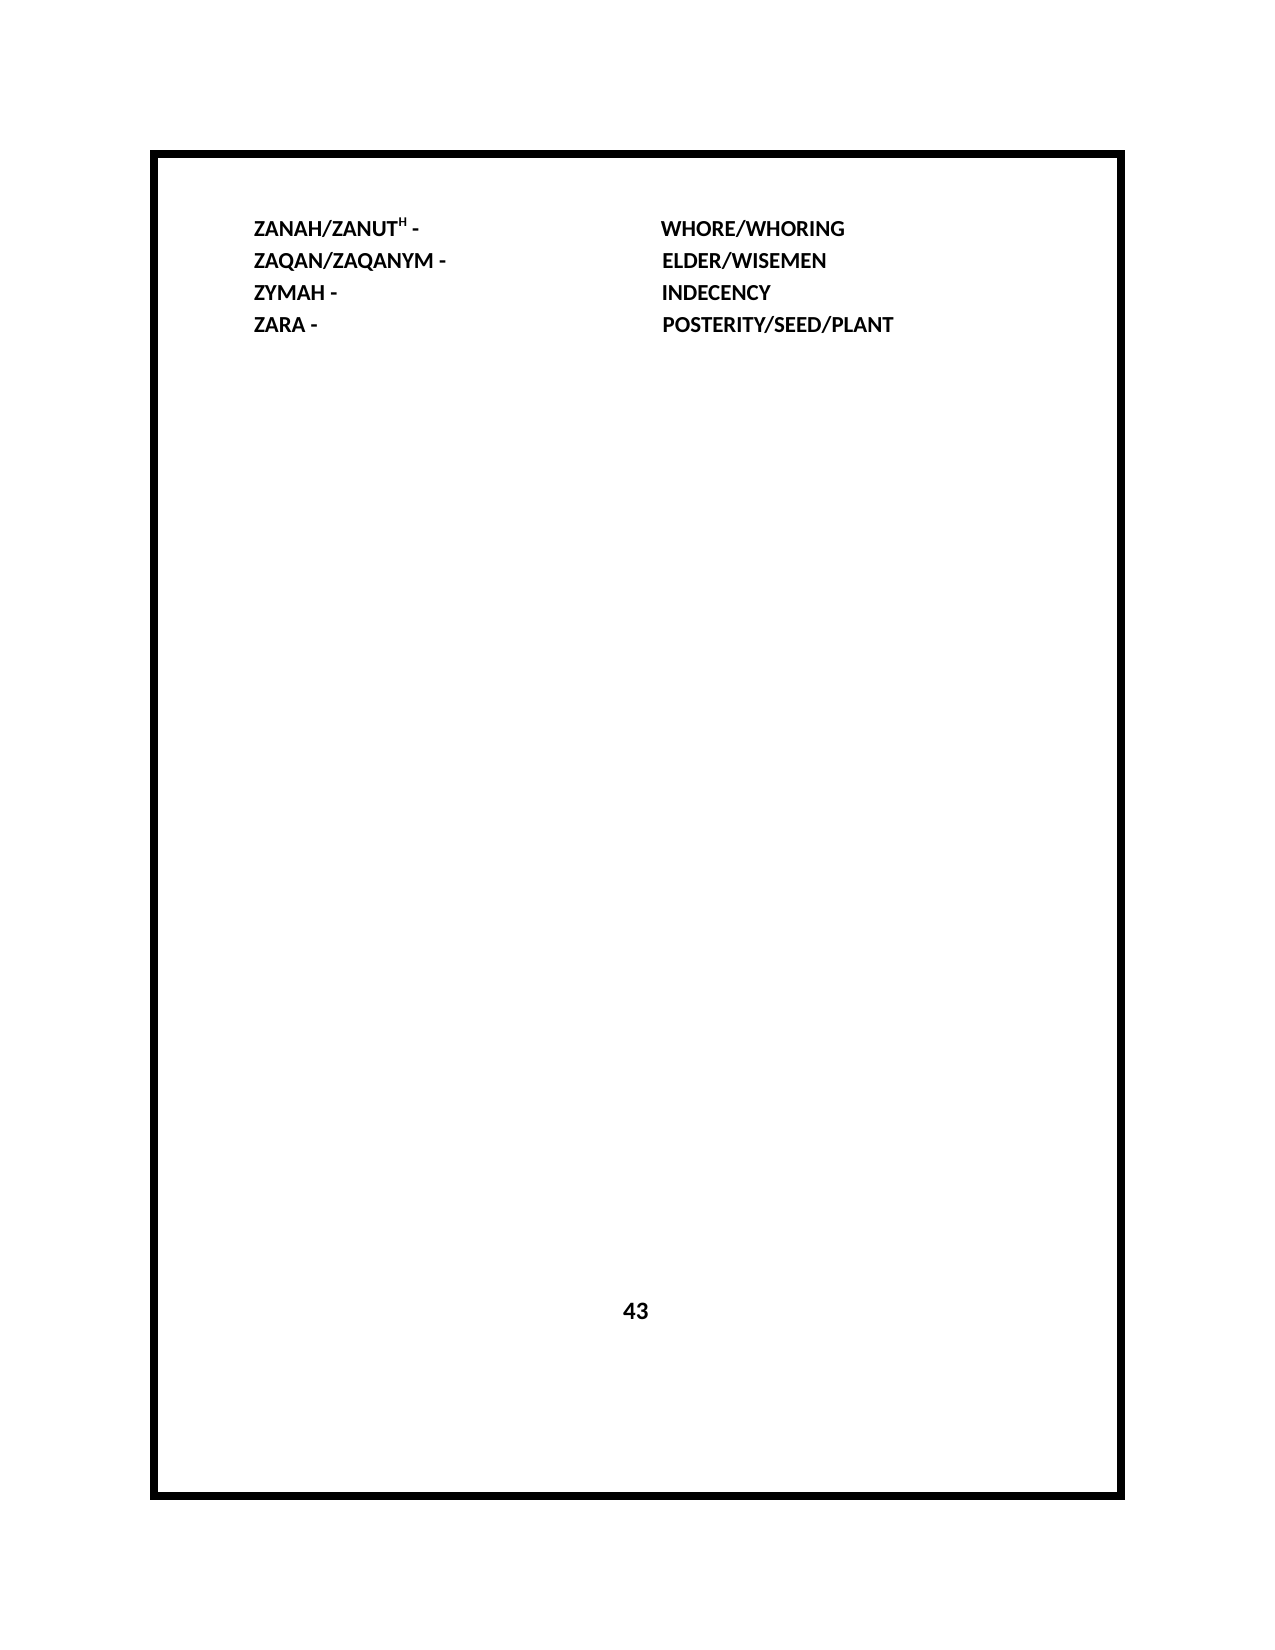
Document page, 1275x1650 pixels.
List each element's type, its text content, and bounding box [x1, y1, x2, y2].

text ZYMAH - INDECENCY [182, 278, 1093, 306]
text 43 [182, 1295, 1093, 1325]
text ZAQAN/ZAQANYM - ELDER/WISEMEN [182, 246, 1093, 274]
text ZANAH/ZANUTH - WHORE/WHORING [182, 214, 1093, 242]
text ZARA - POSTERITY/SEED/PLANT [182, 311, 1093, 338]
